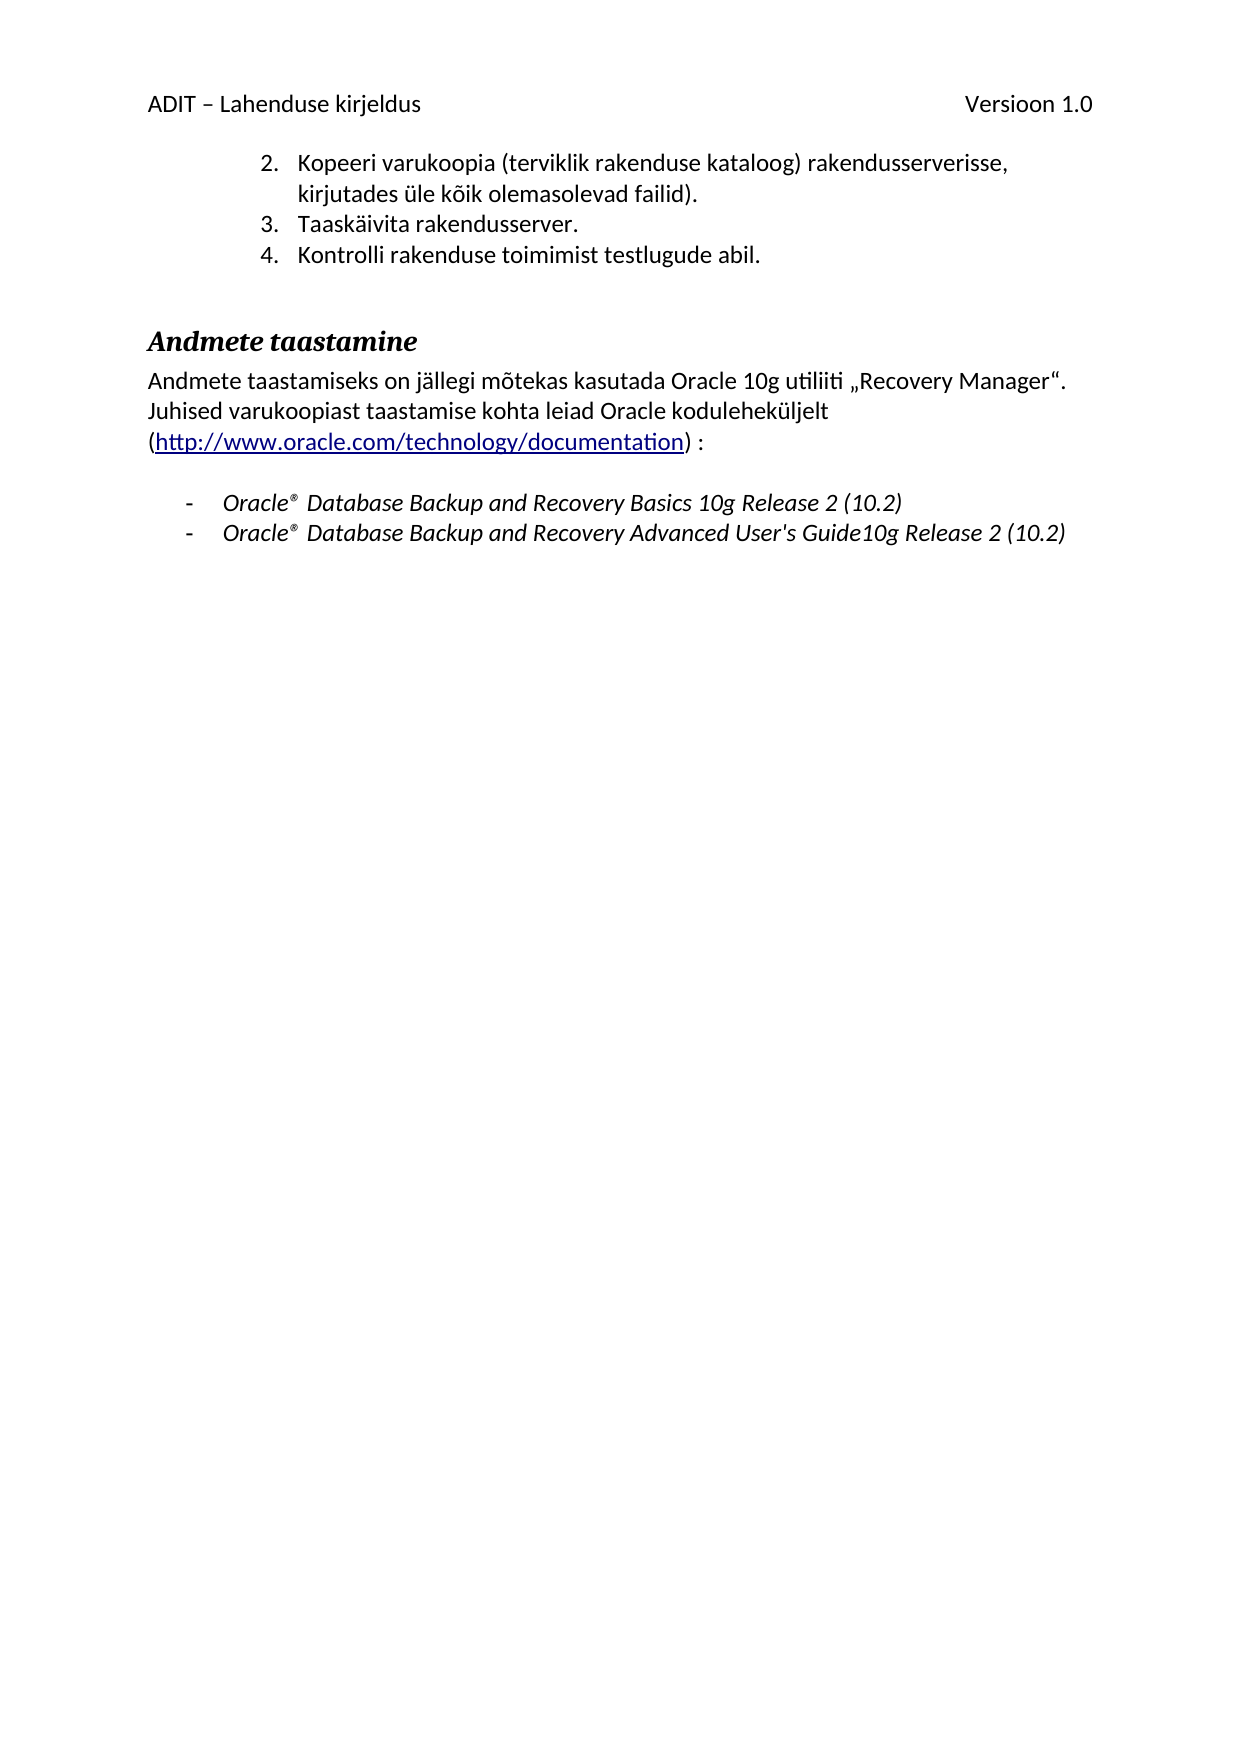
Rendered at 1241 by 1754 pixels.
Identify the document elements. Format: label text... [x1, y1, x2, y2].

list Oracle® Database Backup and Recovery Advanced User's Guide10g Release 2 (10.2) [185, 518, 1093, 548]
list Kopeeri varukoopia (terviklik rakenduse kataloog) rakendusserverisse, kirjutades üle kõik olemasolevad failid). [260, 148, 1093, 209]
list Kontrolli rakenduse toimimist testlugude abil. [260, 239, 1093, 270]
text Andmete taastamiseks on jällegi mõtekas kasutada Oracle 10g utiliiti „Recovery Manager“. Juhised varukoopiast taastamise kohta leiad Oracle koduleheküljelt (http://www.oracle.com/technology/documentation) : [148, 365, 1093, 457]
list Oracle® Database Backup and Recovery Basics 10g Release 2 (10.2) [185, 487, 1093, 518]
subtitle Andmete taastamine [148, 325, 1093, 359]
list Taaskäivita rakendusserver. [260, 209, 1093, 239]
